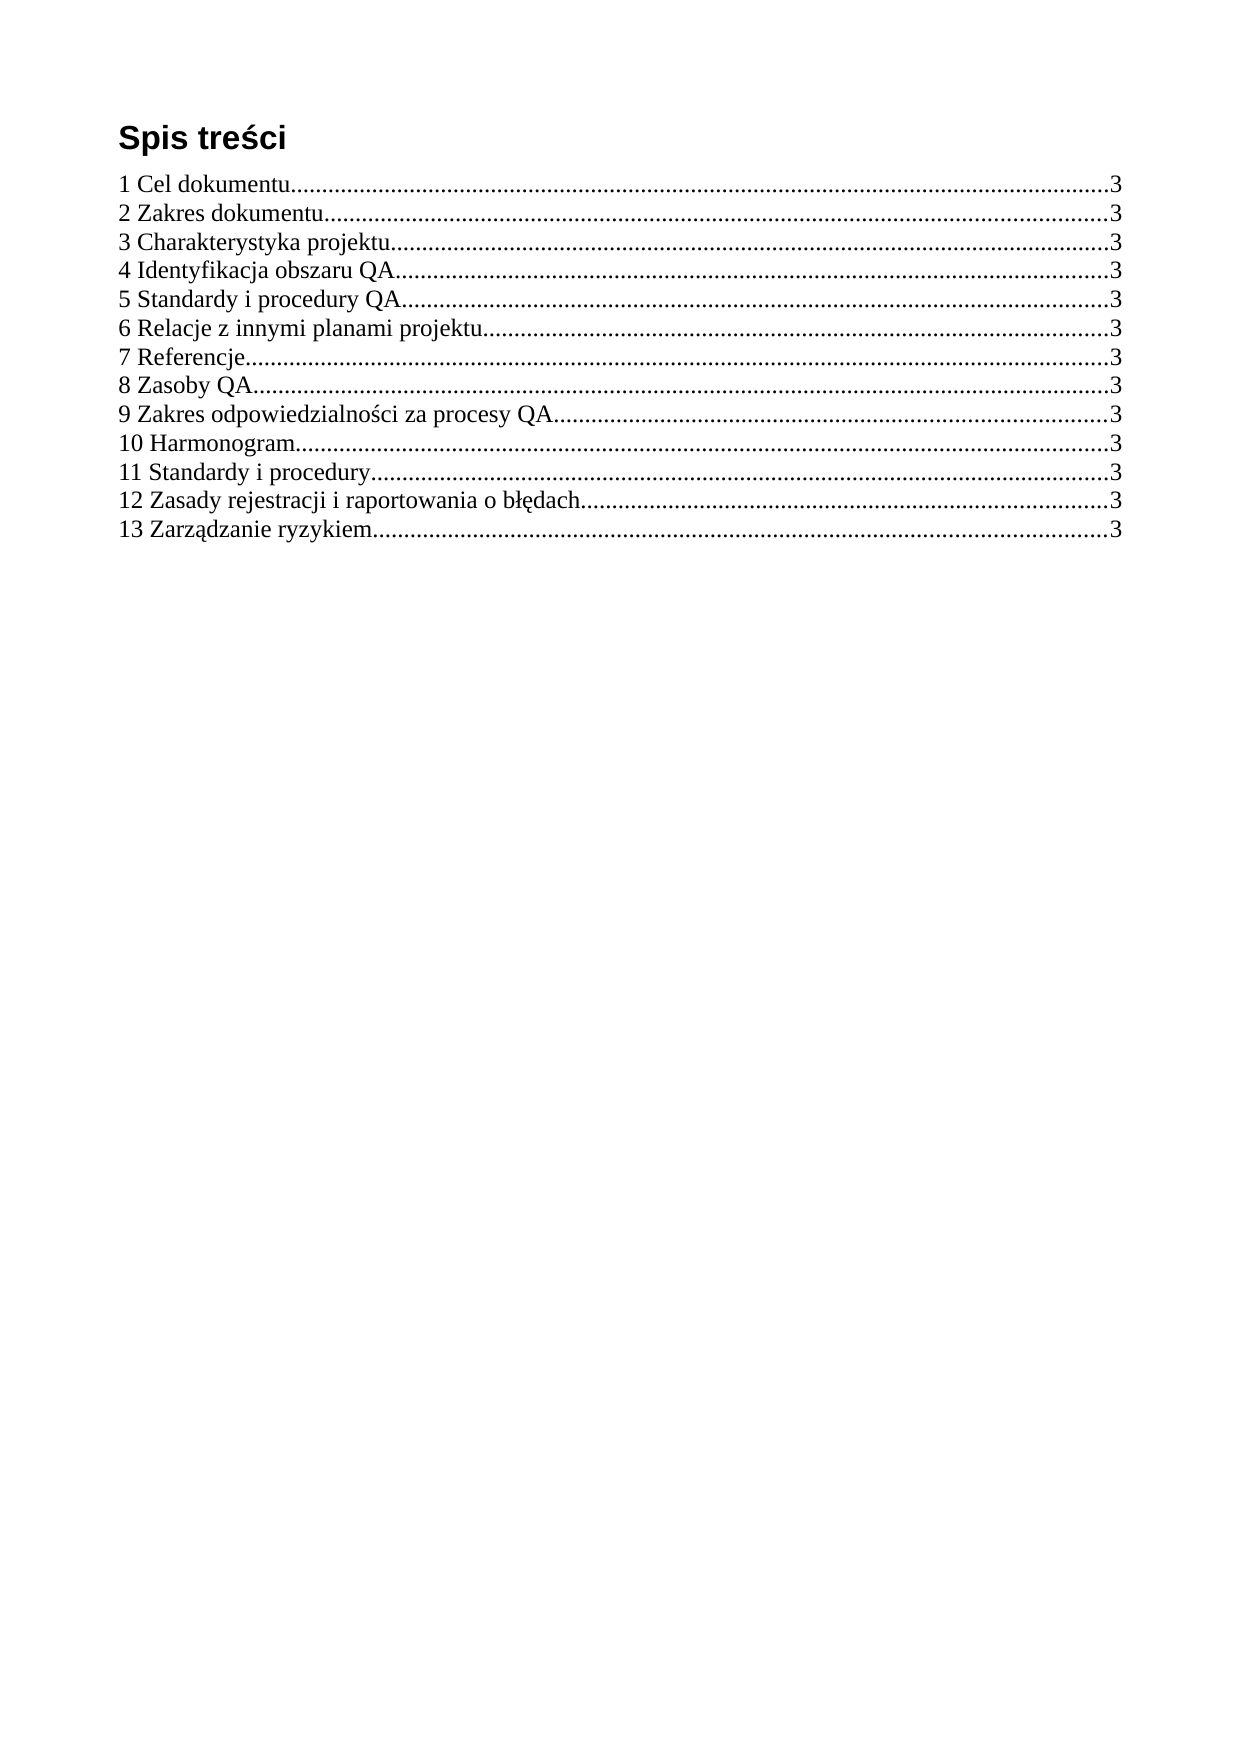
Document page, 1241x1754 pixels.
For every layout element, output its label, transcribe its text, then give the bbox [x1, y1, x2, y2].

text 1 Cel dokumentu 3 [118, 169, 1122, 198]
text 9 Zakres odpowiedzialności za procesy QA 3 [118, 399, 1122, 428]
subtitle Spis treści [118, 118, 1122, 157]
text 8 Zasoby QA 3 [118, 370, 1122, 399]
text 3 Charakterystyka projektu 3 [118, 227, 1122, 255]
text 10 Harmonogram 3 [118, 428, 1122, 457]
text 13 Zarządzanie ryzykiem 3 [118, 514, 1122, 543]
text 4 Identyfikacja obszaru QA 3 [118, 255, 1122, 284]
text 7 Referencje 3 [118, 342, 1122, 370]
text 5 Standardy i procedury QA 3 [118, 284, 1122, 313]
text 12 Zasady rejestracji i raportowania o błędach 3 [118, 485, 1122, 514]
text 6 Relacje z innymi planami projektu 3 [118, 313, 1122, 342]
text 11 Standardy i procedury 3 [118, 457, 1122, 485]
text 2 Zakres dokumentu 3 [118, 198, 1122, 227]
